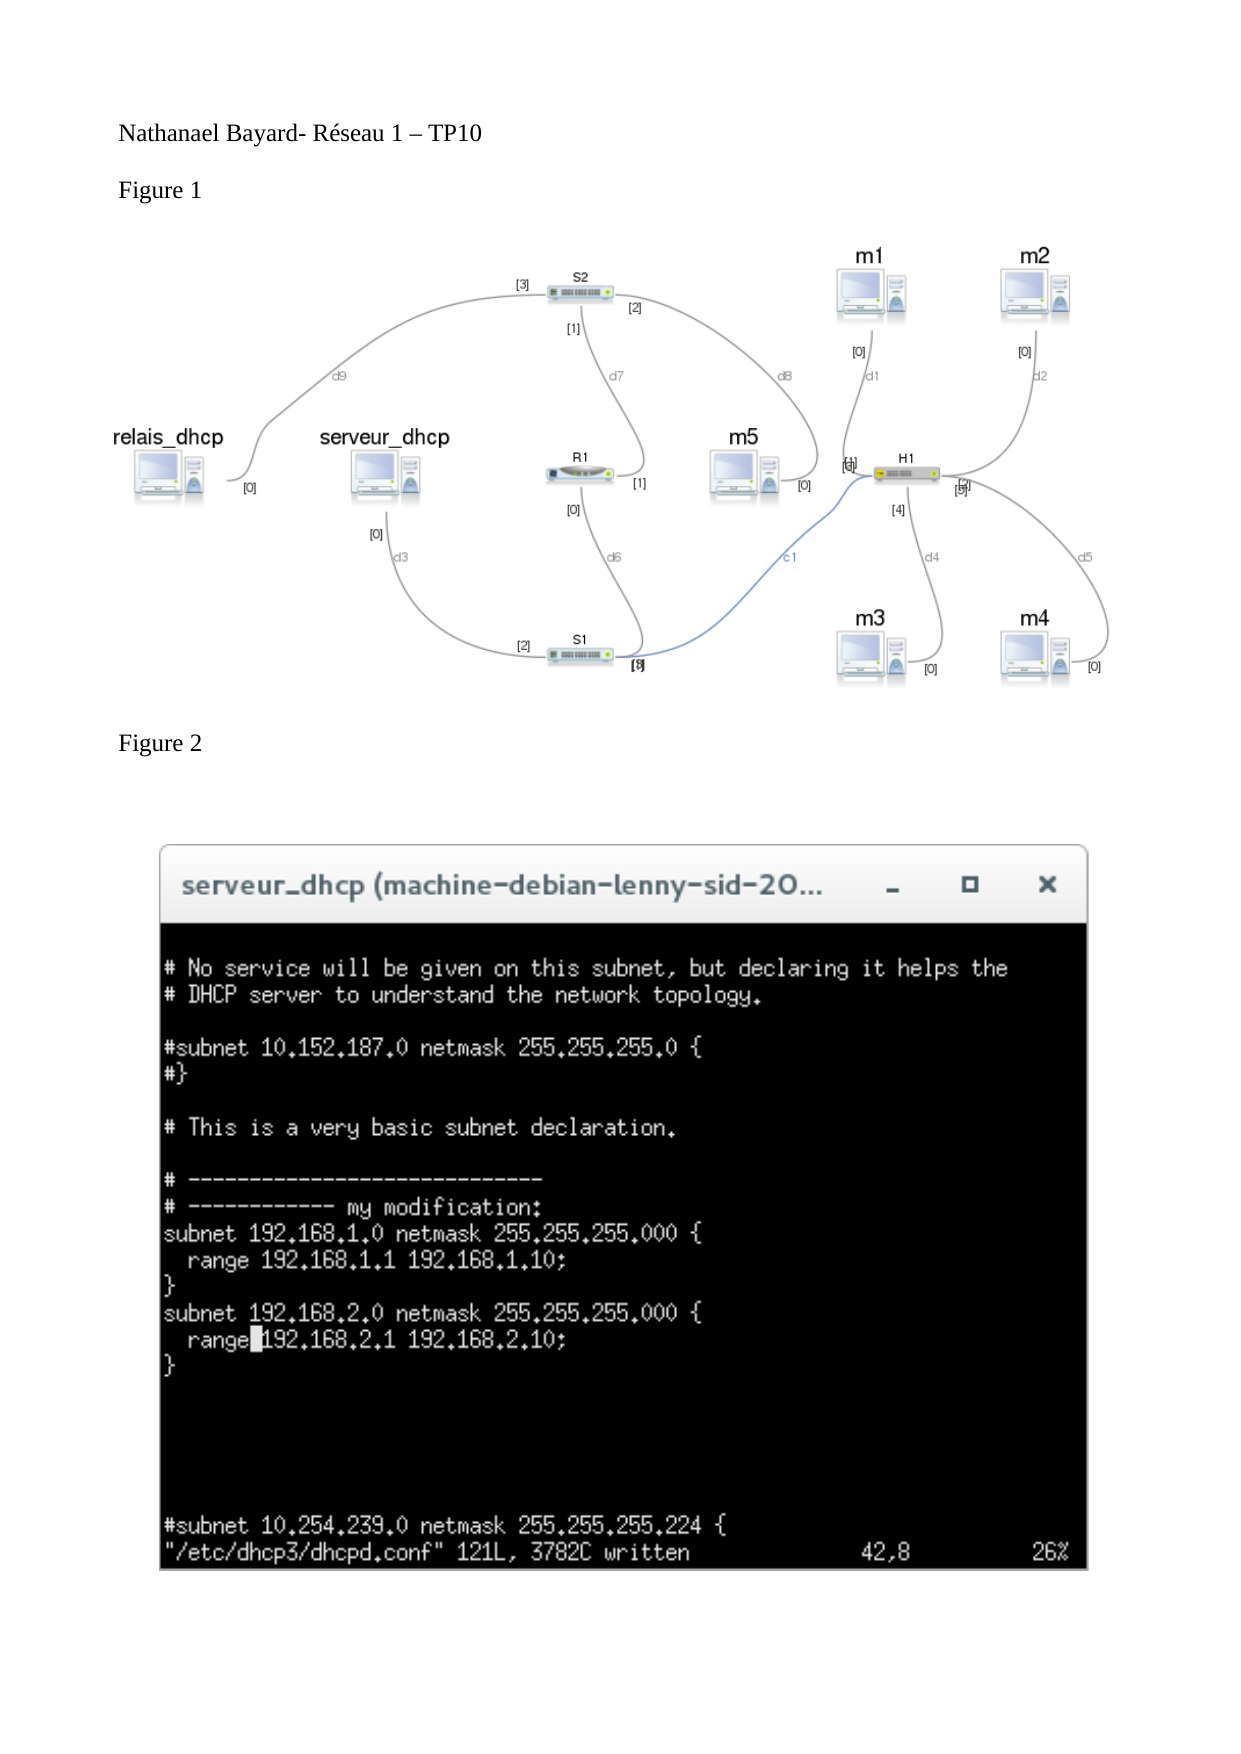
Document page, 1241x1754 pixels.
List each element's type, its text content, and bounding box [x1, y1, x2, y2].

text Figure 2 [118, 729, 1122, 757]
text Figure 1 [118, 176, 1122, 204]
text Nathanael Bayard- Réseau 1 – TP10 [118, 118, 1122, 147]
picture [159, 844, 1089, 1571]
picture [55, 204, 1185, 729]
